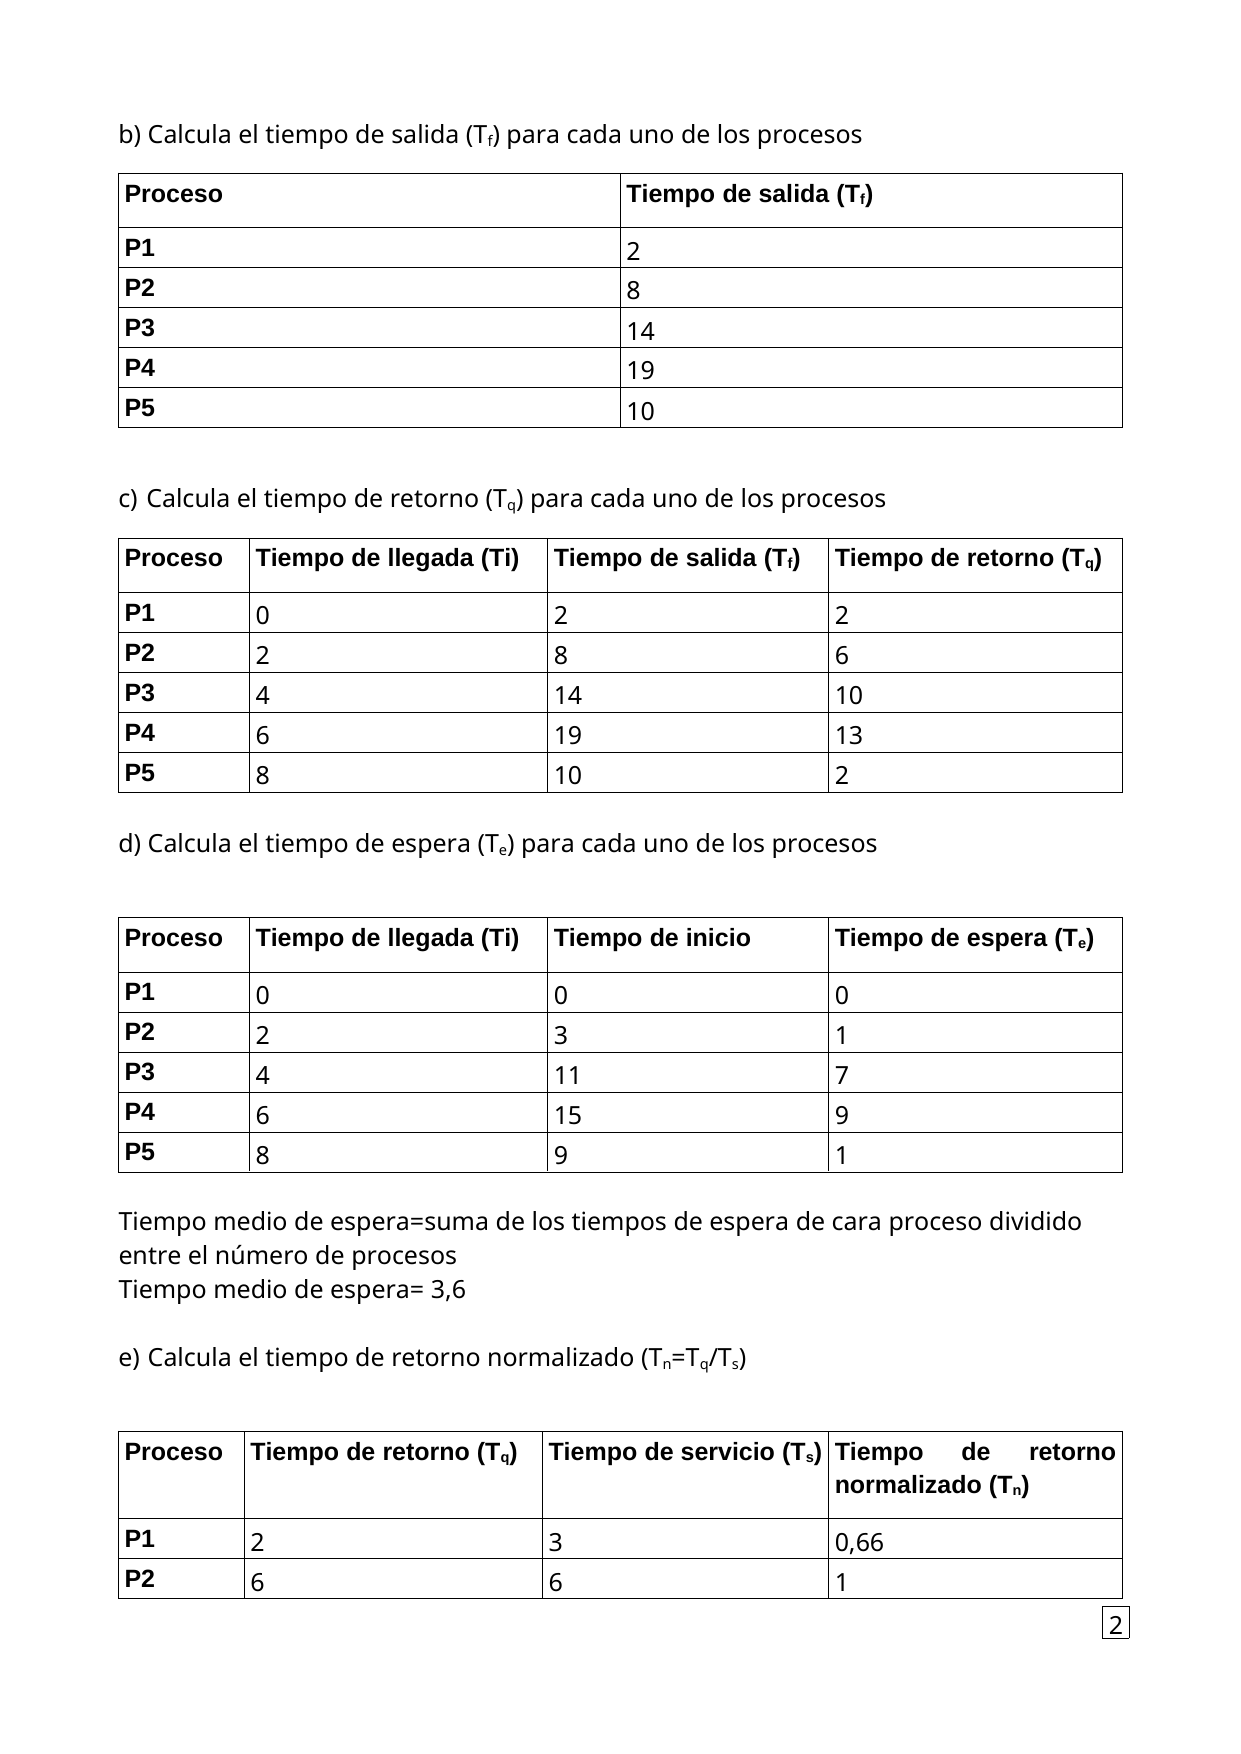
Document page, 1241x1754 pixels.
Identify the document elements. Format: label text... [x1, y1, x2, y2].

table_header Tiempo de espera (Te) [829, 918, 1122, 971]
table_cell 8 [250, 1133, 547, 1171]
table_cell P1 [119, 228, 620, 267]
table_cell 6 [829, 633, 1122, 672]
table_cell 1 [829, 1559, 1122, 1598]
table_cell 0 [829, 973, 1122, 1011]
table_cell 10 [829, 673, 1122, 712]
table_cell 0 [548, 973, 828, 1011]
table_cell 1 [829, 1013, 1122, 1051]
table_cell 2 [829, 593, 1122, 632]
table_cell P2 [119, 268, 620, 307]
table_cell 19 [621, 348, 1122, 387]
table_cell P5 [119, 388, 620, 427]
table_cell 6 [250, 713, 547, 752]
table_cell 14 [548, 673, 828, 712]
list Calcula el tiempo de salida (Tf) para cada uno de los procesos [118, 116, 1134, 150]
table_cell P2 [119, 1559, 244, 1598]
table_cell P1 [119, 593, 249, 632]
table_cell P4 [119, 348, 620, 387]
table_cell 0 [250, 593, 547, 632]
table_cell 3 [543, 1519, 828, 1558]
table_cell 10 [548, 753, 828, 792]
table_cell P3 [119, 673, 249, 712]
table_header Proceso [119, 539, 249, 592]
table_cell 4 [250, 673, 547, 712]
table_cell 10 [621, 388, 1122, 427]
table_header Tiempo de retorno normalizado (Tn) [829, 1432, 1122, 1518]
table_cell 8 [621, 268, 1122, 307]
table_cell 2 [245, 1519, 542, 1558]
table_cell 6 [250, 1093, 547, 1131]
table_cell P4 [119, 1093, 249, 1131]
table_cell 2 [548, 593, 828, 632]
table_header Tiempo de llegada (Ti) [250, 918, 547, 971]
table_cell P2 [119, 1013, 249, 1051]
table_header Tiempo de retorno (Tq) [829, 539, 1122, 592]
text Tiempo medio de espera=suma de los tiempos de espera de cara proceso dividido entre el número de procesos [118, 1204, 1111, 1272]
table_cell 1 [829, 1133, 1122, 1171]
table_cell 7 [829, 1053, 1122, 1091]
table_header Tiempo de inicio [548, 918, 828, 971]
text Tiempo medio de espera= 3,6 [118, 1272, 1134, 1306]
table_cell 4 [250, 1053, 547, 1091]
list Calcula el tiempo de retorno normalizado (Tn=Tq/Ts) [118, 1340, 1134, 1374]
table_cell 0 [250, 973, 547, 1011]
table_header Tiempo de llegada (Ti) [250, 539, 547, 592]
table_header Proceso [119, 918, 249, 971]
table_cell 13 [829, 713, 1122, 752]
table_cell 6 [543, 1559, 828, 1598]
table_header Tiempo de servicio (Ts) [543, 1432, 828, 1518]
table_cell 2 [250, 1013, 547, 1051]
table_cell P2 [119, 633, 249, 672]
table_header Tiempo de retorno (Tq) [245, 1432, 542, 1518]
table_cell 9 [548, 1133, 828, 1171]
table_cell 8 [250, 753, 547, 792]
table_header Tiempo de salida (Tf) [548, 539, 828, 592]
table_cell P1 [119, 973, 249, 1011]
table_cell P1 [119, 1519, 244, 1558]
table_header Tiempo de salida (Tf) [621, 174, 1122, 227]
table_cell 11 [548, 1053, 828, 1091]
table_cell 8 [548, 633, 828, 672]
table_cell 3 [548, 1013, 828, 1051]
table_cell P5 [119, 753, 249, 792]
table_cell 2 [250, 633, 547, 672]
table_cell 2 [829, 753, 1122, 792]
list Calcula el tiempo de espera (Te) para cada uno de los procesos [118, 826, 1134, 860]
table_cell P3 [119, 1053, 249, 1091]
table_cell P3 [119, 308, 620, 347]
table_cell 14 [621, 308, 1122, 347]
table_header Proceso [119, 174, 620, 227]
list Calcula el tiempo de retorno (Tq) para cada uno de los procesos [118, 481, 1134, 515]
table_cell P5 [119, 1133, 249, 1171]
table_cell 15 [548, 1093, 828, 1131]
table_cell 19 [548, 713, 828, 752]
table_cell 0,66 [829, 1519, 1122, 1558]
table_cell 6 [245, 1559, 542, 1598]
table_cell P4 [119, 713, 249, 752]
table_cell 2 [621, 228, 1122, 267]
table_header Proceso [119, 1432, 244, 1518]
table_cell 9 [829, 1093, 1122, 1131]
